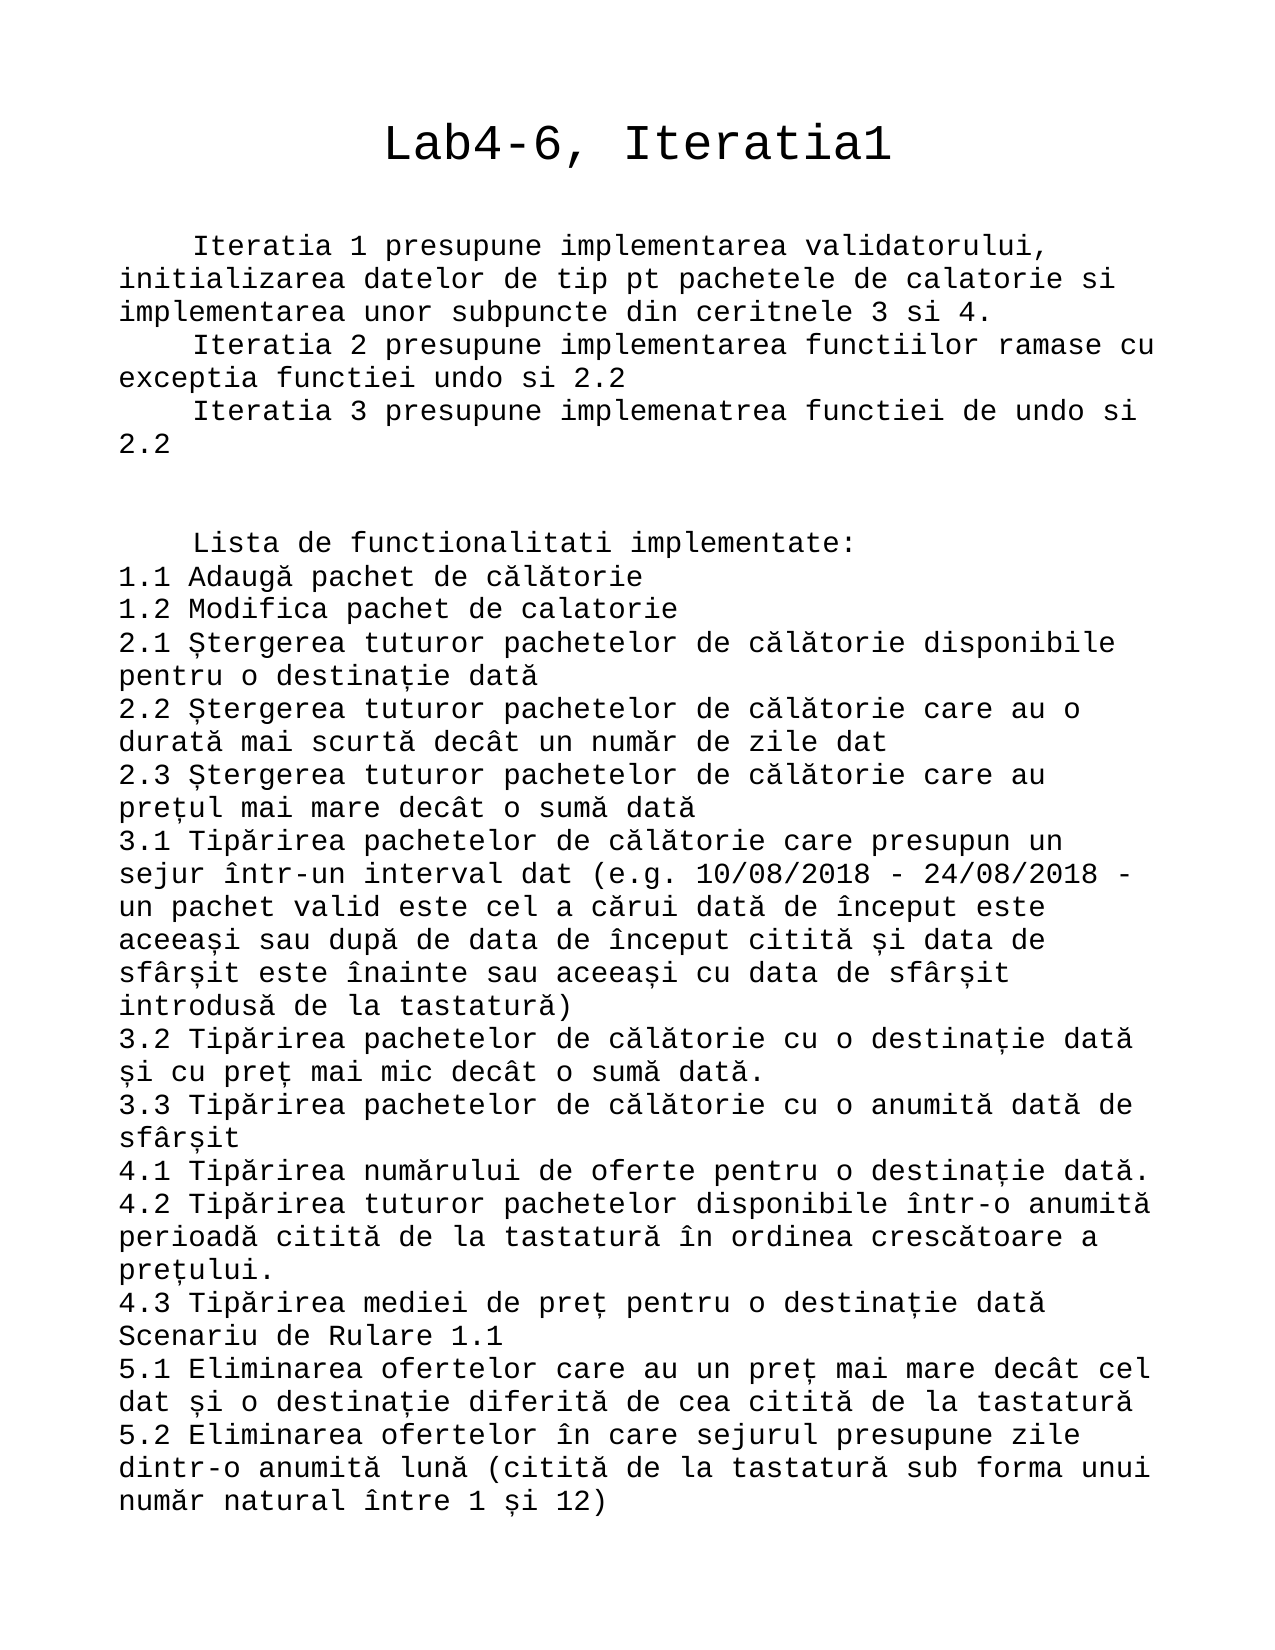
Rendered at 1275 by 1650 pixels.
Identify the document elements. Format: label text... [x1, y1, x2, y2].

text Iteratia 3 presupune implemenatrea functiei de undo si 2.2 [118, 397, 1157, 463]
text 1.2 Modifica pachet de calatorie [118, 595, 1157, 628]
text Scenariu de Rulare 1.1 [118, 1321, 1157, 1354]
text Lab4-6, Iteratia1 [118, 118, 1157, 175]
text 1.1 Adaugă pachet de călătorie [118, 562, 1157, 595]
text 2.2 Ștergerea tuturor pachetelor de călătorie care au o durată mai scurtă decât un număr de zile dat [118, 694, 1157, 760]
text 4.3 Tipărirea mediei de preț pentru o destinație dată [118, 1288, 1157, 1321]
text 2.1 Ștergerea tuturor pachetelor de călătorie disponibile pentru o destinație dată [118, 628, 1157, 694]
text 2.3 Ștergerea tuturor pachetelor de călătorie care au prețul mai mare decât o sumă dată [118, 760, 1157, 826]
text 5.2 Eliminarea ofertelor în care sejurul presupune zile dintr-o anumită lună (citită de la tastatură sub forma unui număr natural între 1 și 12) [118, 1420, 1157, 1519]
text 4.2 Tipărirea tuturor pachetelor disponibile într-o anumită perioadă citită de la tastatură în ordinea crescătoare a prețului. [118, 1189, 1157, 1288]
text 3.2 Tipărirea pachetelor de călătorie cu o destinație dată și cu preț mai mic decât o sumă dată. [118, 1024, 1157, 1090]
text 5.1 Eliminarea ofertelor care au un preț mai mare decât cel dat și o destinație diferită de cea citită de la tastatură [118, 1354, 1157, 1420]
text Iteratia 1 presupune implementarea validatorului, initializarea datelor de tip pt pachetele de calatorie si implementarea unor subpuncte din ceritnele 3 si 4. [118, 231, 1157, 331]
text 3.1 Tipărirea pachetelor de călătorie care presupun un sejur într-un interval dat (e.g. 10/08/2018 - 24/08/2018 - un pachet valid este cel a cărui dată de început este aceeași sau după de data de început citită și data de sfârșit este înainte sau aceeași cu data de sfârșit introdusă de la tastatură) [118, 826, 1157, 1024]
text 4.1 Tipărirea numărului de oferte pentru o destinație dată. [118, 1156, 1157, 1189]
text Iteratia 2 presupune implementarea functiilor ramase cu exceptia functiei undo si 2.2 [118, 331, 1157, 397]
text 3.3 Tipărirea pachetelor de călătorie cu o anumită dată de sfârșit [118, 1090, 1157, 1156]
text Lista de functionalitati implementate: [118, 529, 1157, 562]
